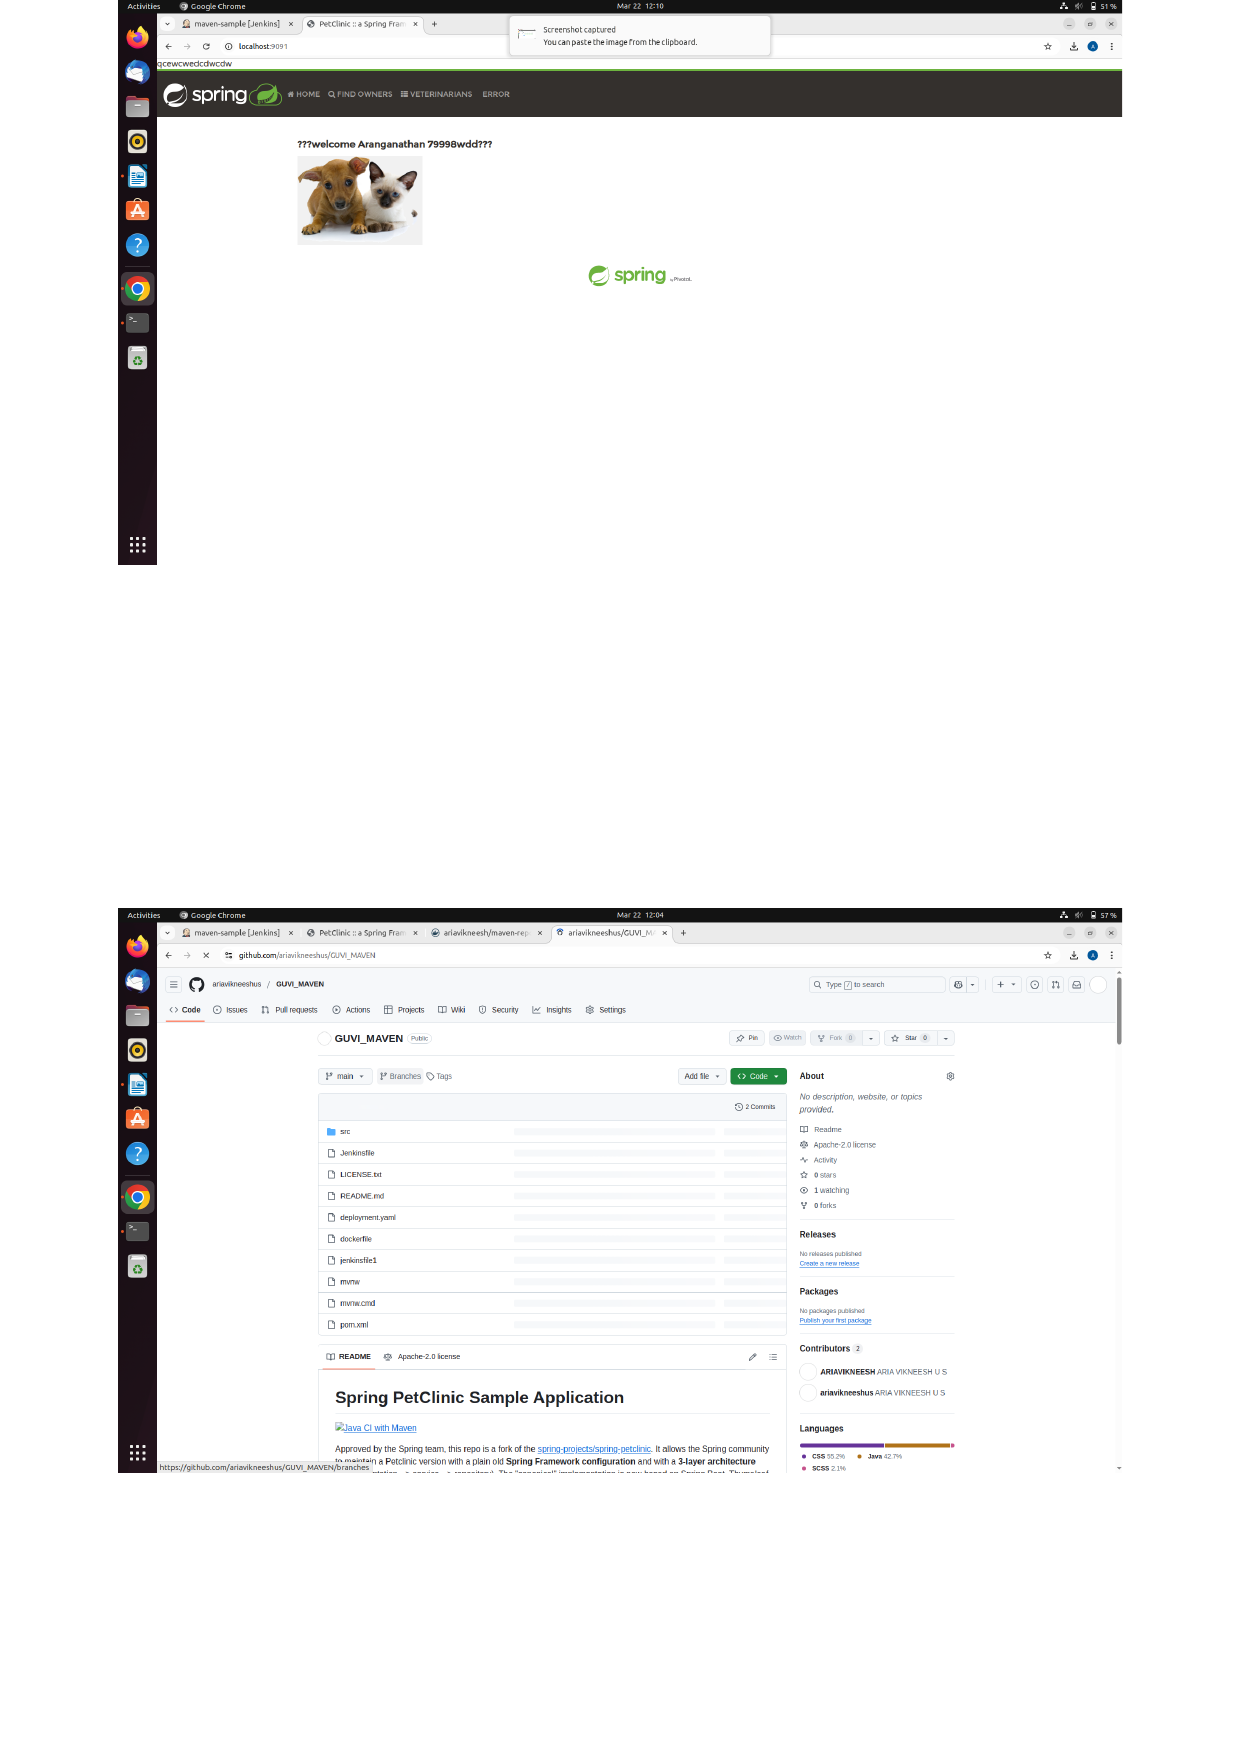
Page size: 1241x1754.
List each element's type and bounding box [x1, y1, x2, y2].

picture [118, 908, 1123, 1473]
picture [118, 0, 1123, 565]
